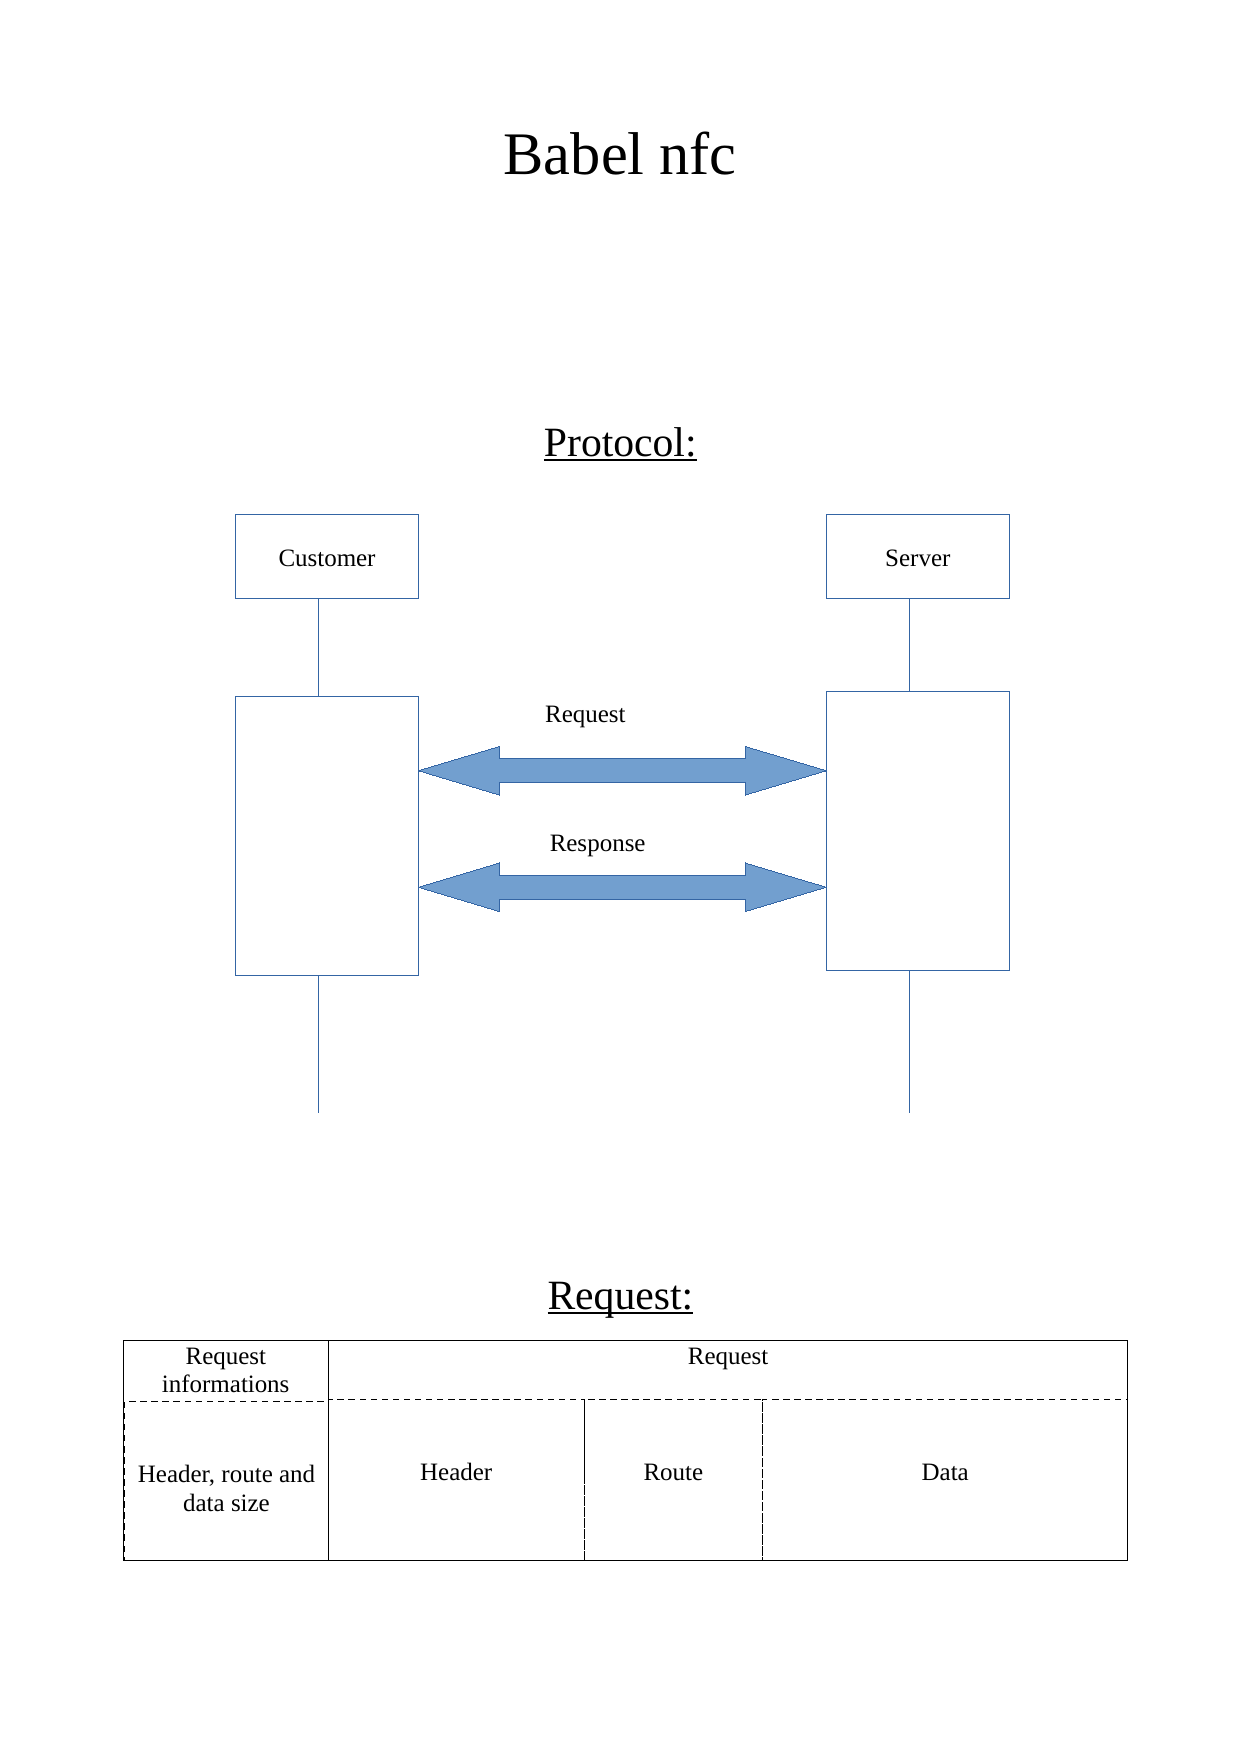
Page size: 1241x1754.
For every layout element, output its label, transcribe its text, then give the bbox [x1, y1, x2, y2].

text Babel nfc [118, 118, 1122, 188]
text Protocol: [118, 418, 1122, 466]
text Request: [118, 1271, 1122, 1318]
